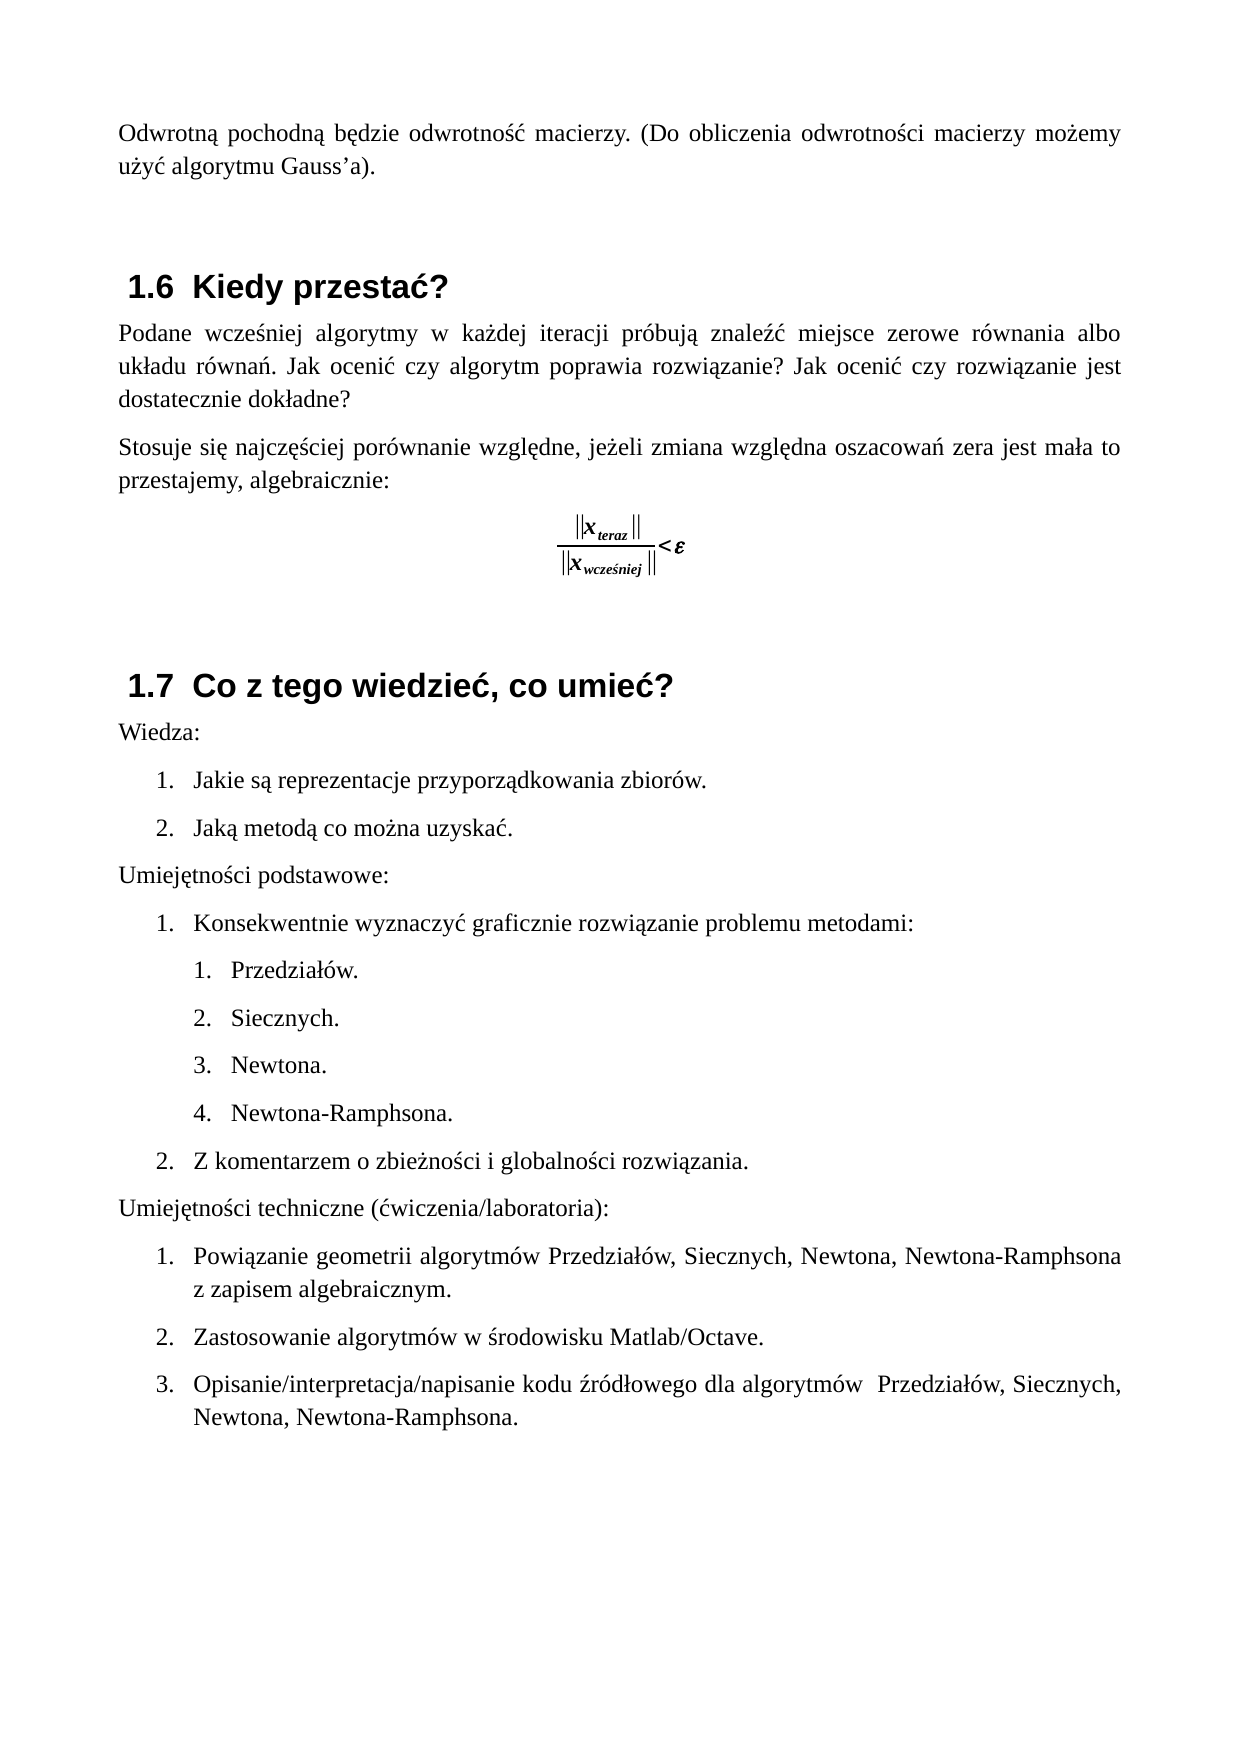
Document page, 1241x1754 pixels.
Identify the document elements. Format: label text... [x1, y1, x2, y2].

list Newtona-Ramphsona. [193, 1098, 1122, 1127]
text Umiejętności podstawowe: [118, 860, 1122, 889]
list Z komentarzem o zbieżności i globalności rozwiązania. [156, 1146, 1122, 1174]
text Wiedza: [118, 717, 1122, 746]
list Newtona. [193, 1051, 1122, 1079]
list Jakie są reprezentacje przyporządkowania zbiorów. [156, 765, 1122, 794]
subtitle Kiedy przestać? [118, 267, 1122, 306]
list Zastosowanie algorytmów w środowisku Matlab/Octave. [156, 1322, 1122, 1350]
text Odwrotną pochodną będzie odwrotność macierzy. (Do obliczenia odwrotności macierzy możemy użyć algorytmu Gauss’a). [118, 118, 1122, 180]
subtitle Co z tego wiedzieć, co umieć? [118, 666, 1122, 705]
list Przedziałów. [193, 955, 1122, 984]
list Siecznych. [193, 1003, 1122, 1032]
list Jaką metodą co można uzyskać. [156, 813, 1122, 841]
list Powiązanie geometrii algorytmów Przedziałów, Siecznych, Newtona, Newtona-Ramphsona z zapisem algebraicznym. [156, 1241, 1122, 1303]
list Konsekwentnie wyznaczyć graficznie rozwiązanie problemu metodami: [156, 908, 1122, 937]
text Umiejętności techniczne (ćwiczenia/laboratoria): [118, 1193, 1122, 1222]
text Stosuje się najczęściej porównanie względne, jeżeli zmiana względna oszacowań zera jest mała to przestajemy, algebraicznie: [118, 432, 1122, 494]
list Opisanie/interpretacja/napisanie kodu źródłowego dla algorytmów Przedziałów, Siecznych, Newtona, Newtona-Ramphsona. [156, 1369, 1122, 1431]
text Podane wcześniej algorytmy w każdej iteracji próbują znaleźć miejsce zerowe równania albo układu równań. Jak ocenić czy algorytm poprawia rozwiązanie? Jak ocenić czy rozwiązanie jest dostatecznie dokładne? [118, 318, 1122, 413]
